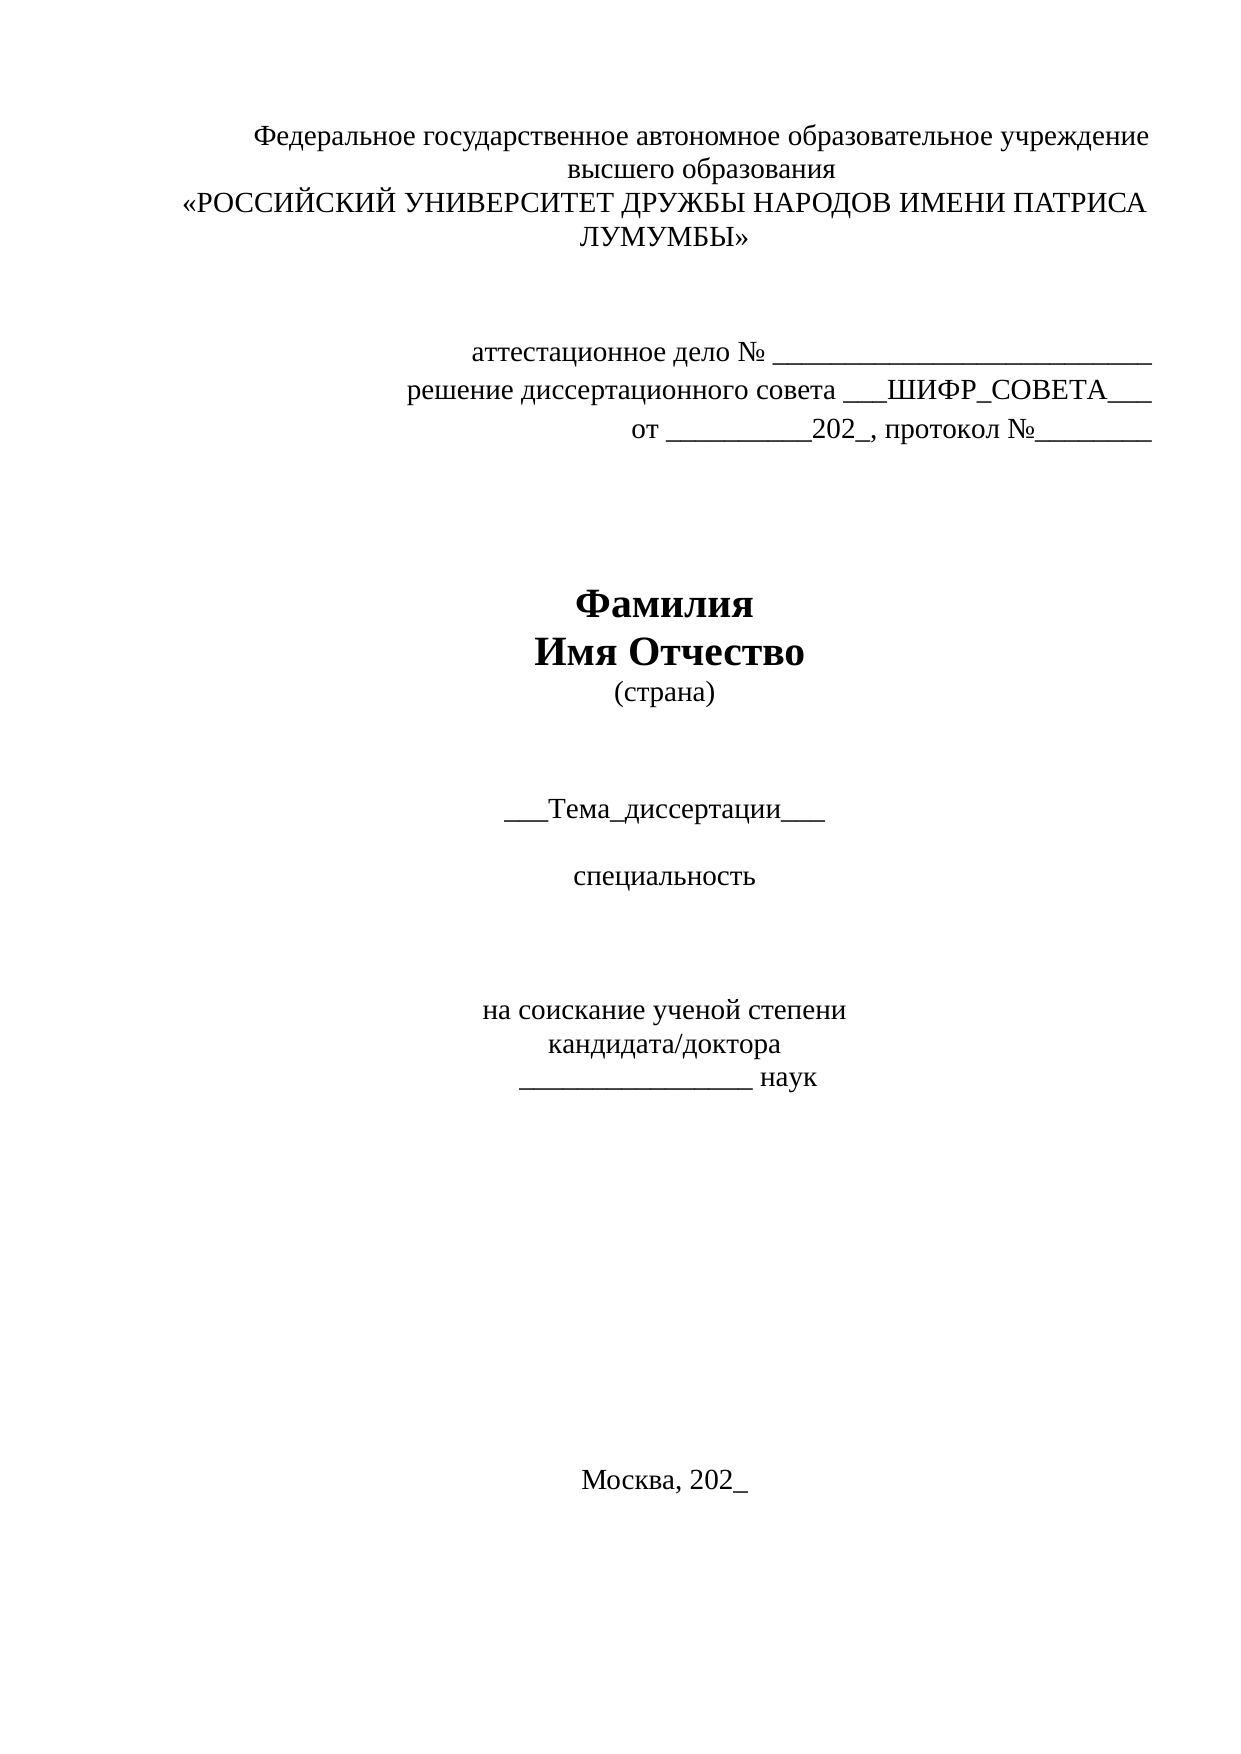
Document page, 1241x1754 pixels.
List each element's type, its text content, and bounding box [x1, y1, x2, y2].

text от __________202_, протокол №________ [118, 411, 1152, 444]
text ________________ наук [177, 1059, 1152, 1093]
text аттестационное дело № __________________________ [118, 334, 1152, 367]
text Имя Отчество [177, 627, 1152, 674]
text высшего образования [177, 152, 1152, 185]
text Москва, 202_ [177, 1462, 1152, 1495]
text специальность [177, 858, 1152, 892]
text на соискание ученой степени [177, 992, 1152, 1026]
text Фамилия [177, 579, 1152, 627]
text «РОССИЙСКИЙ УНИВЕРСИТЕТ ДРУЖБЫ НАРОДОВ ИМЕНИ ПАТРИСА ЛУМУМБЫ» [177, 185, 1152, 252]
text решение диссертационного совета ___ШИФР_СОВЕТА___ [118, 372, 1152, 406]
text кандидата/доктора [177, 1026, 1152, 1059]
text (страна) [177, 674, 1152, 708]
text Федеральное государственное автономное образовательное учреждение [177, 118, 1152, 152]
text ___Тема_диссертации___ [177, 791, 1152, 824]
